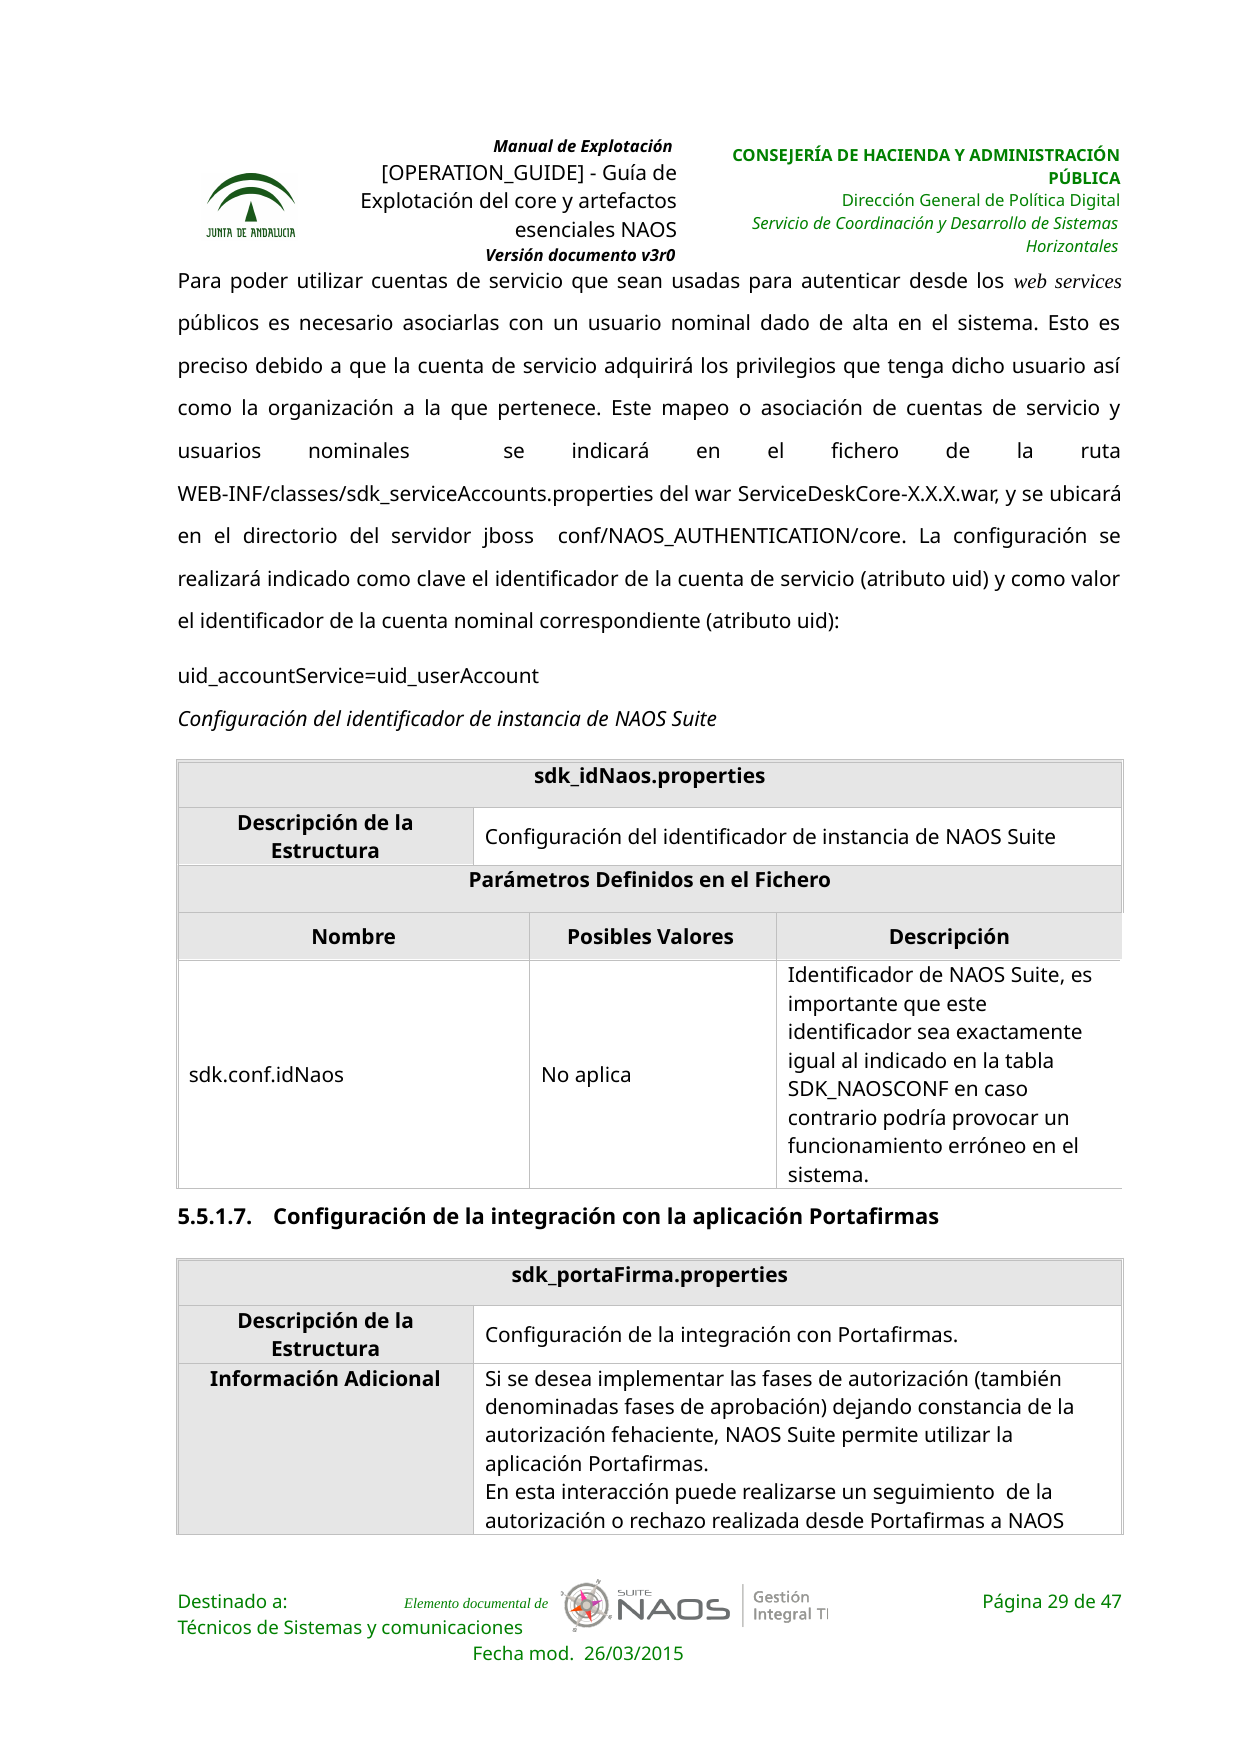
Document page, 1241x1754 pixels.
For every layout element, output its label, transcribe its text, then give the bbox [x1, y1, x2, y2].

text uid_accountService=uid_userAccount [177, 662, 1122, 690]
table_cell Descripción de la Estructura [179, 808, 473, 864]
picture [560, 1579, 829, 1632]
table_cell Descripción de la Estructura [179, 1306, 473, 1363]
text Para poder utilizar cuentas de servicio que sean usadas para autenticar desde los web services públicos es necesario asociarlas con un usuario nominal dado de alta en el sistema. Esto es preciso debido a que la cuenta de servicio adquirirá los privilegios que tenga dicho usuario así como la organización a la que pertenece. Este mapeo o asociación de cuentas de servicio y usuarios nominales se indicará en el fichero de la ruta WEB-INF/classes/sdk_serviceAccounts.properties del war ServiceDeskCore-X.X.X.war, y se ubicará en el directorio del servidor jboss conf/NAOS_AUTHENTICATION/core. La configuración se realizará indicado como clave el identificador de la cuenta de servicio (atributo uid) y como valor el identificador de la cuenta nominal correspondiente (atributo uid): [177, 266, 1122, 635]
table_cell Identificador de NAOS Suite, es importante que este identificador sea exactamente igual al indicado en la tabla SDK_NAOSCONF en caso contrario podría provocar un funcionamiento erróneo en el sistema. [777, 960, 1122, 1188]
table_cell Información Adicional [179, 1364, 473, 1534]
table_cell Configuración del identificador de instancia de NAOS Suite [474, 808, 1121, 864]
table_cell Parámetros Definidos en el Fichero [179, 866, 1121, 912]
table_cell sdk.conf.idNaos [179, 961, 529, 1188]
text Configuración del identificador de instancia de NAOS Suite [177, 704, 1122, 733]
table_cell Descripción [777, 913, 1122, 959]
table_cell Nombre [179, 913, 529, 959]
table_cell No aplica [530, 961, 776, 1188]
picture [201, 173, 298, 241]
table_cell Posibles Valores [530, 913, 776, 959]
table_header sdk_portaFirma.properties [179, 1261, 1121, 1305]
table_cell Si se desea implementar las fases de autorización (también denominadas fases de aprobación) dejando constancia de la autorización fehaciente, NAOS Suite permite utilizar la aplicación Portafirmas. En esta interacción puede realizarse un seguimiento de la autorización o rechazo realizada desde Portafirmas a NAOS [474, 1364, 1121, 1534]
table_cell Configuración de la integración con Portafirmas. [474, 1306, 1121, 1363]
table_header sdk_idNaos.properties [179, 763, 1121, 807]
subtitle Configuración de la integración con la aplicación Portafirmas [177, 1201, 1122, 1231]
